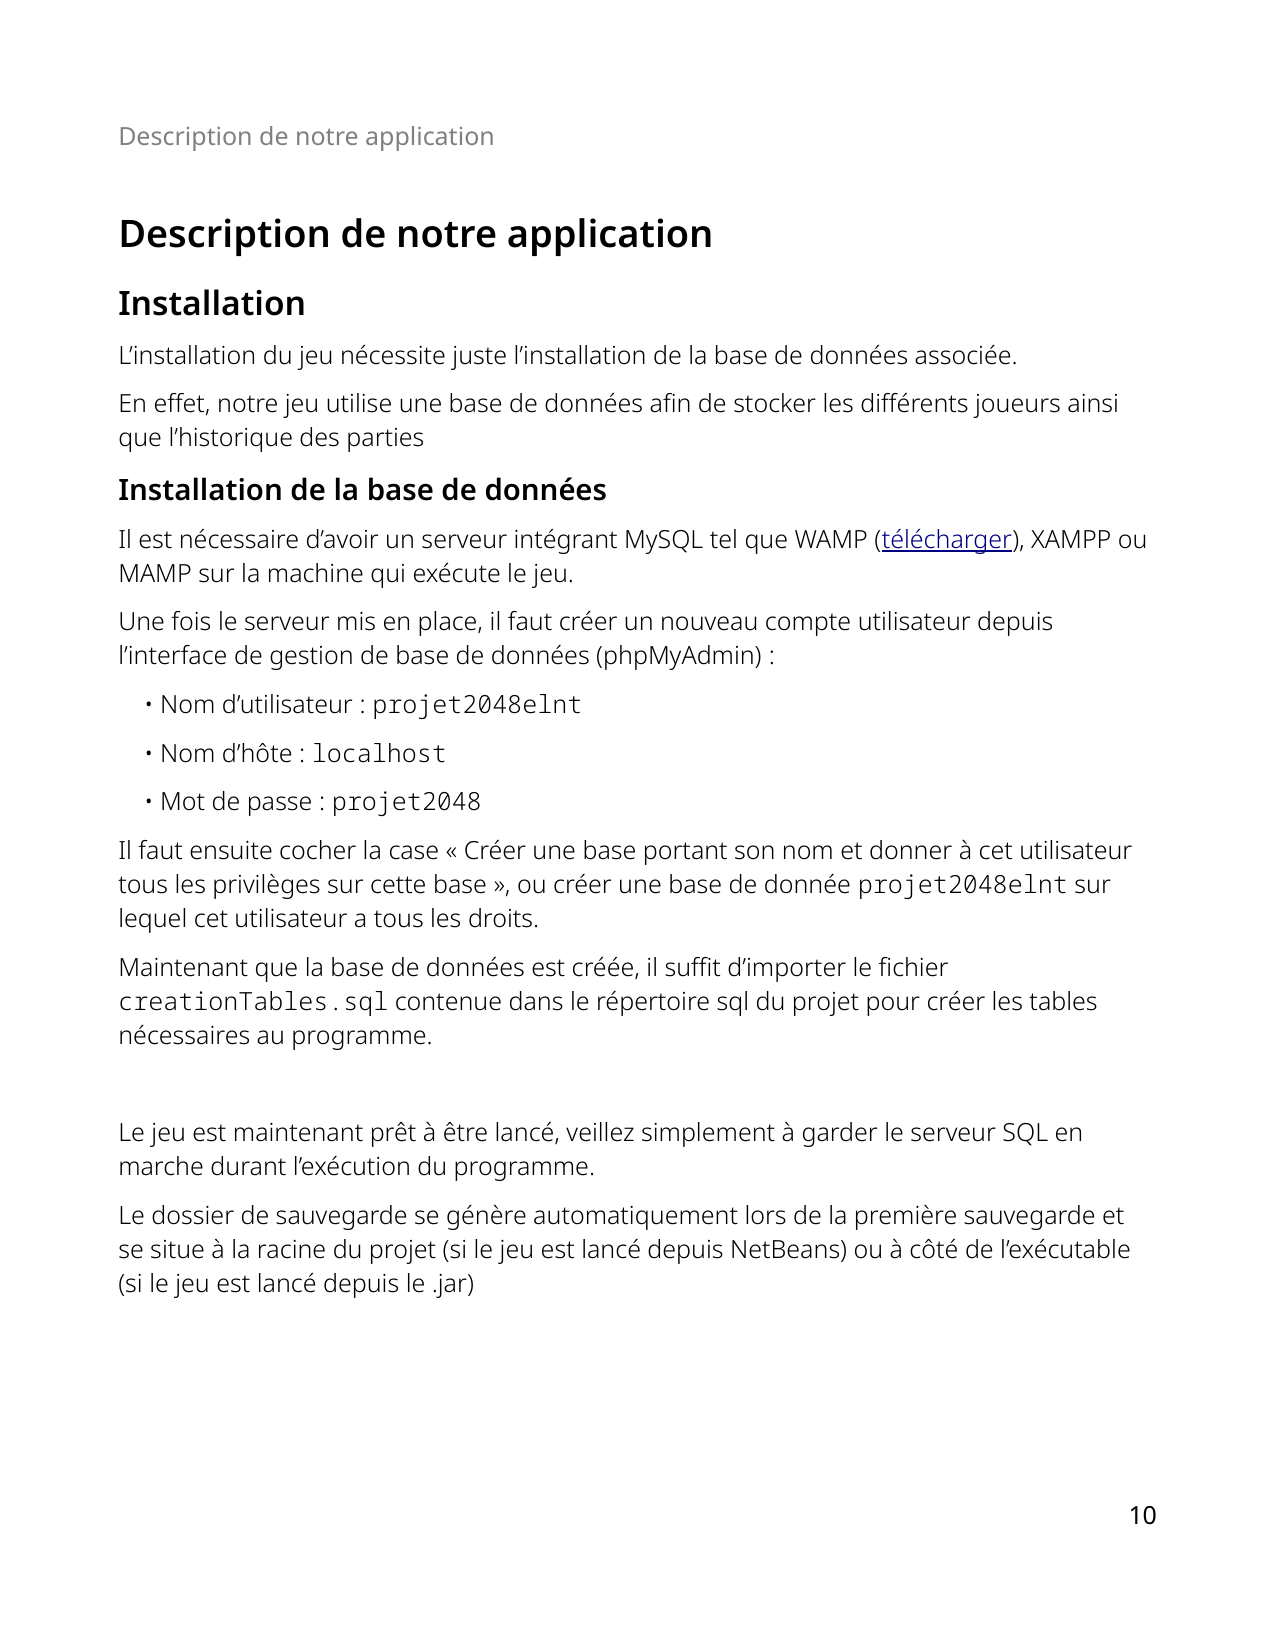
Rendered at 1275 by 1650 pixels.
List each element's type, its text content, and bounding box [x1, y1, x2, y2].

subtitle Description de notre application [118, 207, 1157, 258]
text En effet, notre jeu utilise une base de données afin de stocker les différents joueurs ainsi que l’historique des parties [118, 386, 1157, 454]
subtitle Installation de la base de données [118, 469, 1157, 509]
text Le jeu est maintenant prêt à être lancé, veillez simplement à garder le serveur SQL en marche durant l’exécution du programme. [118, 1115, 1157, 1183]
text Il est nécessaire d’avoir un serveur intégrant MySQL tel que WAMP (télécharger), XAMPP ou MAMP sur la machine qui exécute le jeu. [118, 521, 1157, 589]
text • Nom d’utilisateur : projet2048elnt [118, 687, 1157, 721]
text Une fois le serveur mis en place, il faut créer un nouveau compte utilisateur depuis l’interface de gestion de base de données (phpMyAdmin) : [118, 604, 1157, 672]
text L’installation du jeu nécessite juste l’installation de la base de données associée. [118, 337, 1157, 371]
text • Mot de passe : projet2048 [118, 784, 1157, 818]
text Maintenant que la base de données est créée, il suffit d’importer le fichier creationTables.sql contenue dans le répertoire sql du projet pour créer les tables nécessaires au programme. [118, 949, 1157, 1052]
text • Nom d’hôte : localhost [118, 735, 1157, 769]
text Le dossier de sauvegarde se génère automatiquement lors de la première sauvegarde et se situe à la racine du projet (si le jeu est lancé depuis NetBeans) ou à côté de l’exécutable (si le jeu est lancé depuis le .jar) [118, 1197, 1157, 1300]
text Il faut ensuite cocher la case « Créer une base portant son nom et donner à cet utilisateur tous les privilèges sur cette base », ou créer une base de donnée projet2048elnt sur lequel cet utilisateur a tous les droits. [118, 833, 1157, 935]
subtitle Installation [118, 279, 1157, 325]
